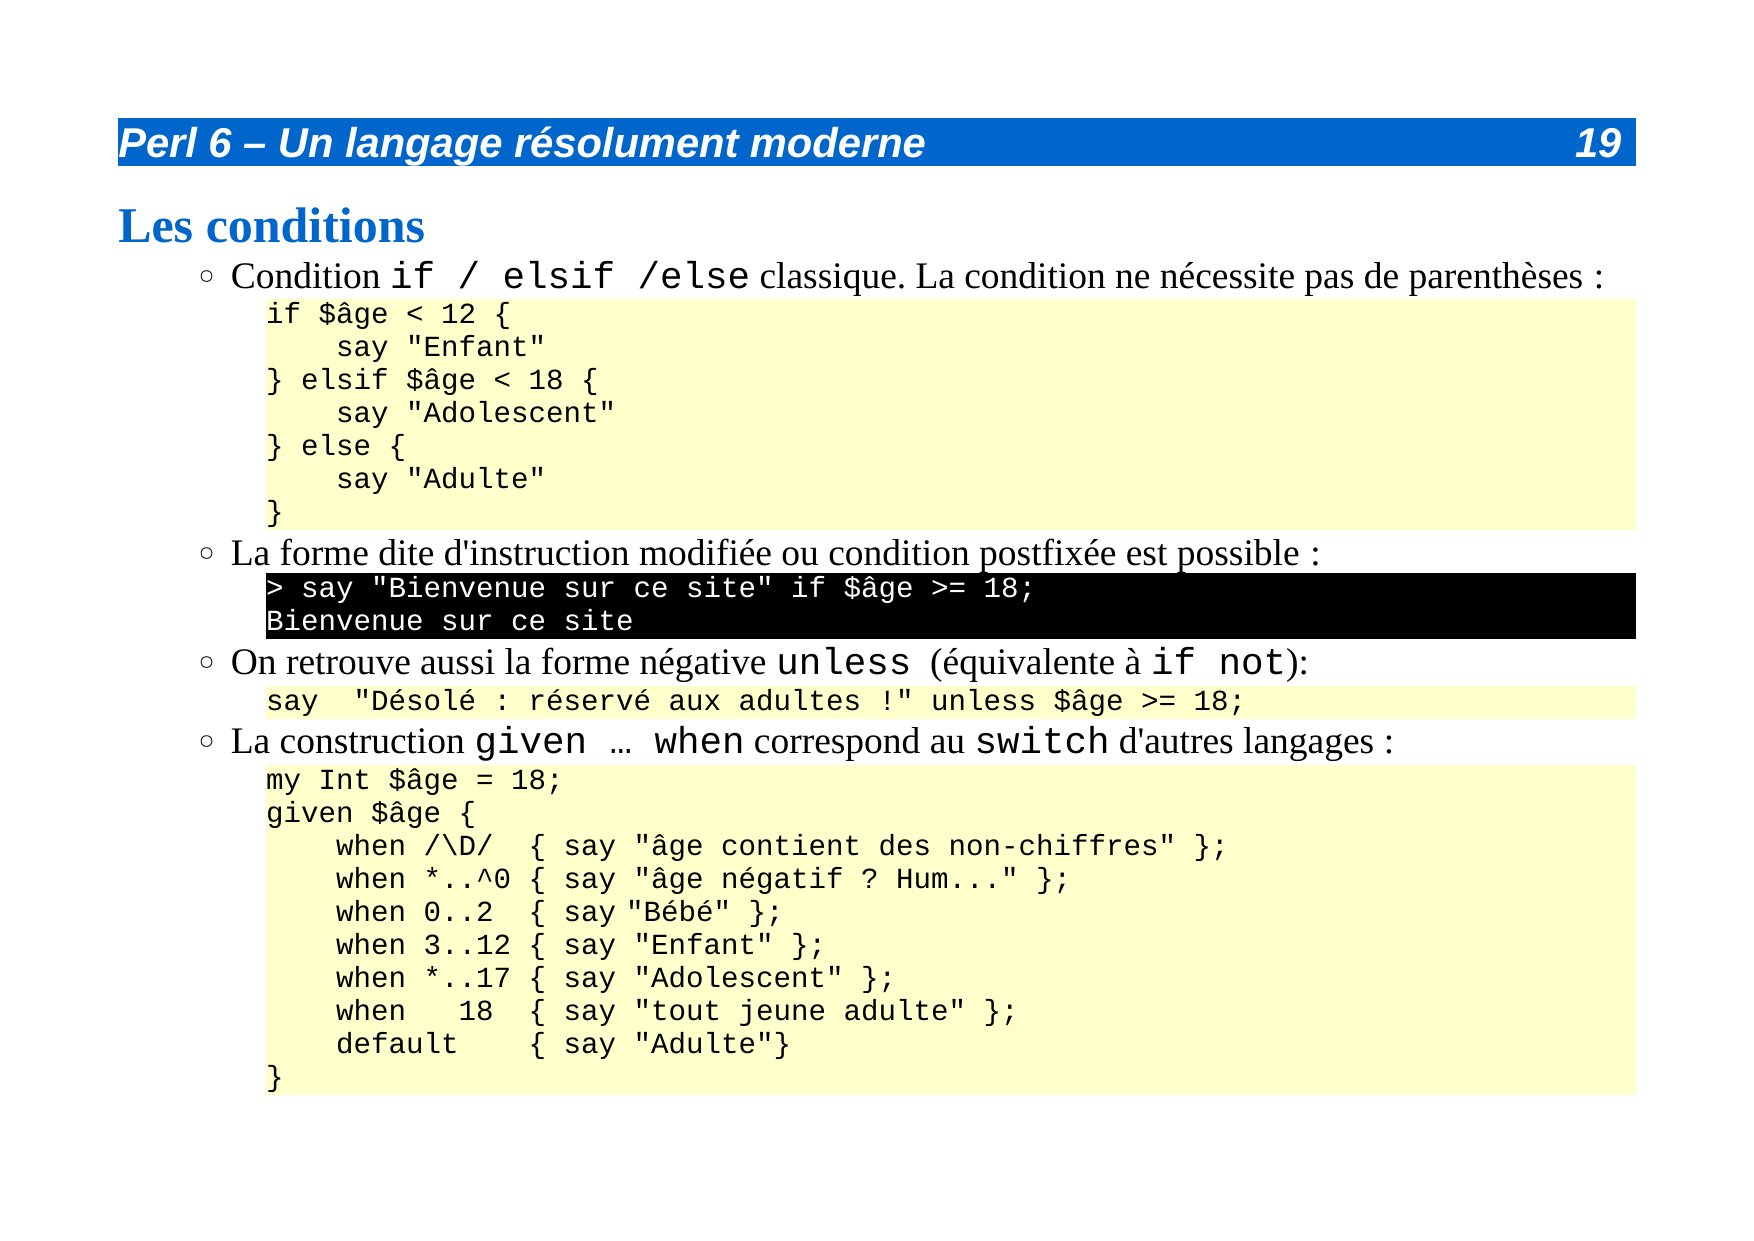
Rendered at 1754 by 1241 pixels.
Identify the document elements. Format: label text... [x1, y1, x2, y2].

list Condition if / elsif /else classique. La condition ne nécessite pas de parenthèses : [193, 253, 1636, 299]
text default { say "Adulte"} [266, 1029, 1636, 1062]
list La forme dite d'instruction modifiée ou condition postfixée est possible : [193, 530, 1636, 573]
text when 0..2 { say "Bébé" }; [266, 897, 1636, 930]
text say "Adulte" [266, 464, 1636, 497]
text } [266, 497, 1636, 530]
list La construction given … when correspond au switch d'autres langages : [193, 719, 1636, 765]
text } [266, 1062, 1636, 1095]
text say "Enfant" [266, 332, 1636, 365]
text Les conditions [118, 196, 1636, 253]
text say "Désolé : réservé aux adultes !" unless $âge >= 18; [266, 686, 1636, 719]
text when *..17 { say "Adolescent" }; [266, 963, 1636, 996]
text say "Adolescent" [266, 398, 1636, 431]
text given $âge { [266, 798, 1636, 831]
list Bienvenue sur ce site [266, 607, 1636, 639]
text } else { [266, 431, 1636, 464]
text when 3..12 { say "Enfant" }; [266, 930, 1636, 963]
text if $âge < 12 { [266, 299, 1636, 332]
text when 18 { say "tout jeune adulte" }; [266, 996, 1636, 1029]
text } elsif $âge < 18 { [266, 365, 1636, 398]
list On retrouve aussi la forme négative unless (équivalente à if not): [193, 639, 1636, 686]
text when *..^0 { say "âge négatif ? Hum..." }; [266, 864, 1636, 897]
list > say "Bienvenue sur ce site" if $âge >= 18; [266, 573, 1636, 607]
text when /\D/ { say "âge contient des non-chiffres" }; [266, 831, 1636, 864]
text my Int $âge = 18; [266, 765, 1636, 798]
